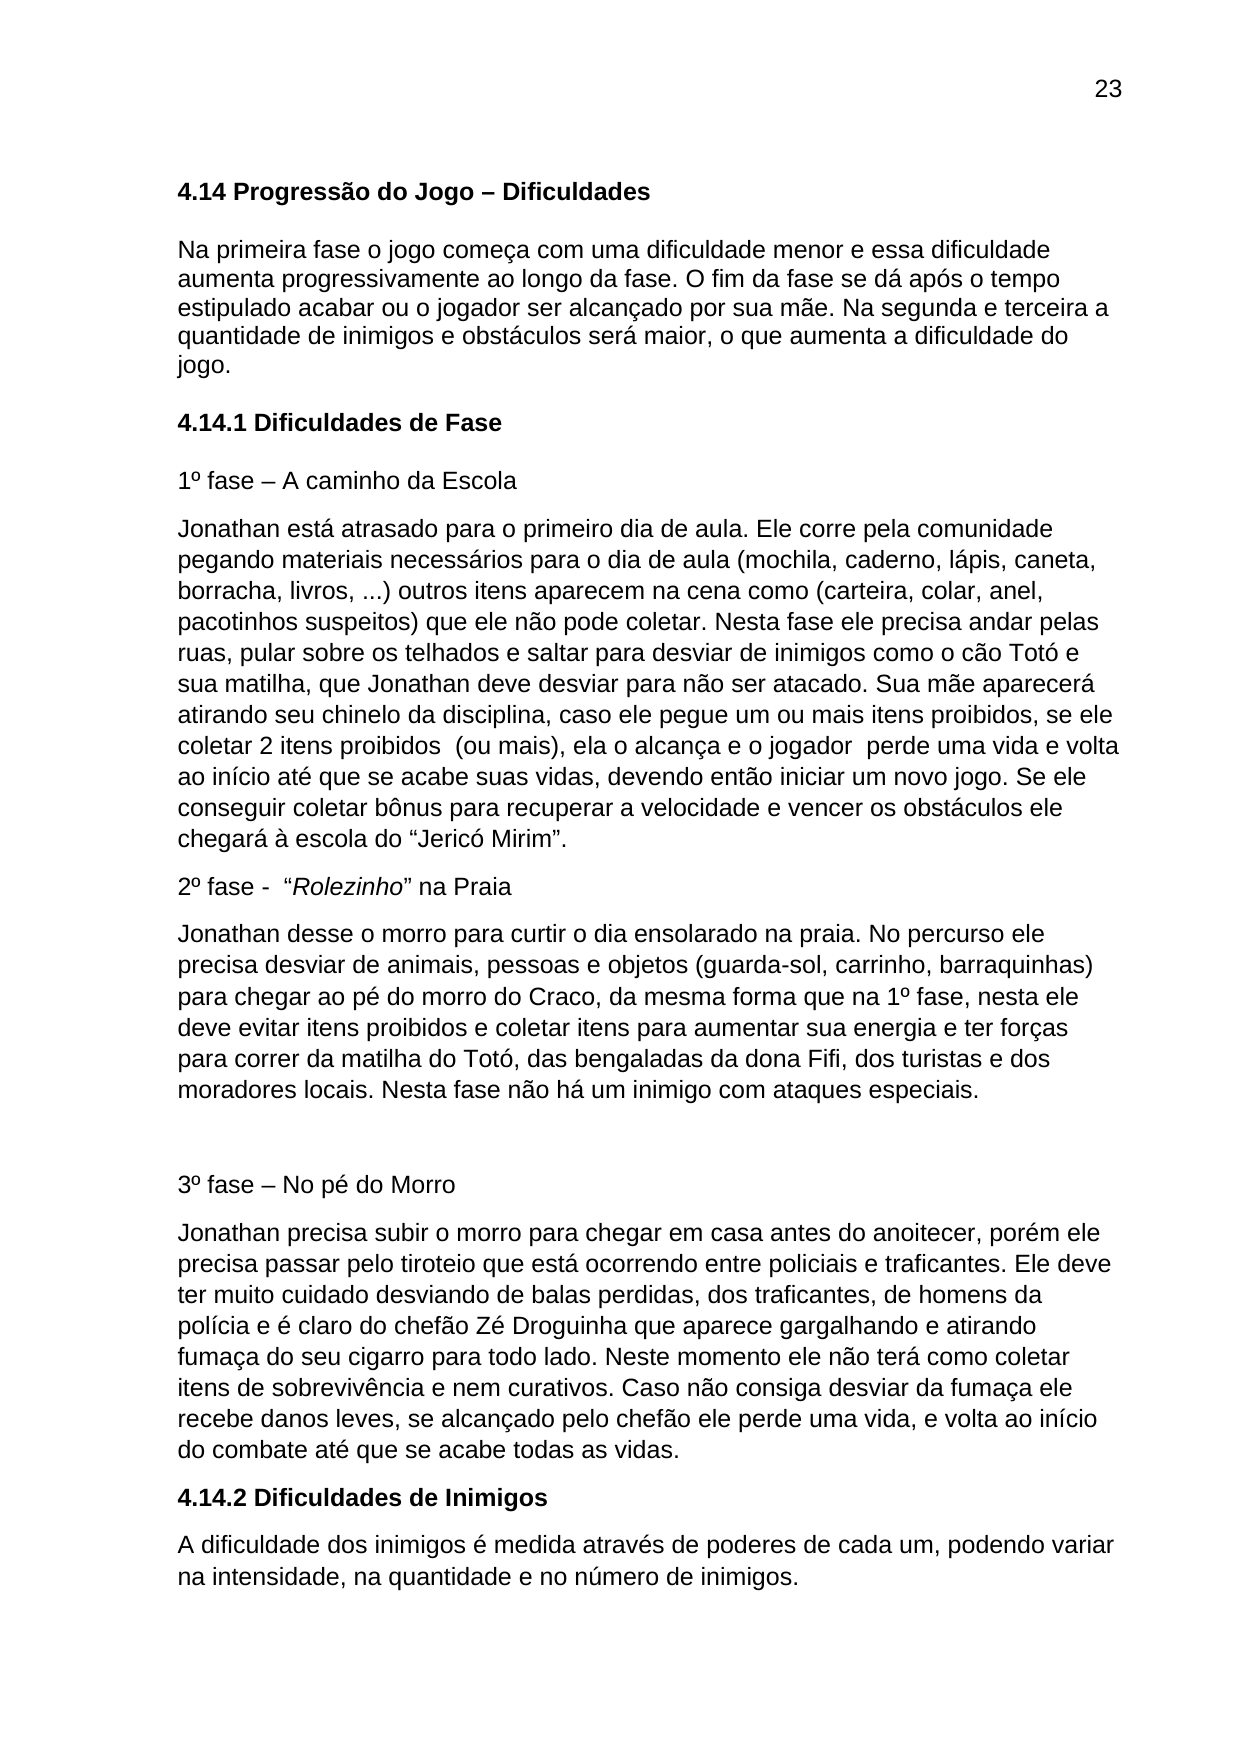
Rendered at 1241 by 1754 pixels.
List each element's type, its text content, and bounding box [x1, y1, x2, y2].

text 4.14.1 Dificuldades de Fase [177, 408, 1122, 437]
text Jonathan precisa subir o morro para chegar em casa antes do anoitecer, porém ele precisa passar pelo tiroteio que está ocorrendo entre policiais e traficantes. Ele deve ter muito cuidado desviando de balas perdidas, dos traficantes, de homens da polícia e é claro do chefão Zé Droguinha que aparece gargalhando e atirando fumaça do seu cigarro para todo lado. Neste momento ele não terá como coletar itens de sobrevivência e nem curativos. Caso não consiga desviar da fumaça ele recebe danos leves, se alcançado pelo chefão ele perde uma vida, e volta ao início do combate até que se acabe todas as vidas. [177, 1218, 1122, 1464]
text Na primeira fase o jogo começa com uma dificuldade menor e essa dificuldade aumenta progressivamente ao longo da fase. O fim da fase se dá após o tempo estipulado acabar ou o jogador ser alcançado por sua mãe. Na segunda e terceira a quantidade de inimigos e obstáculos será maior, o que aumenta a dificuldade do jogo. [177, 235, 1122, 379]
text Jonathan desse o morro para curtir o dia ensolarado na praia. No percurso ele precisa desviar de animais, pessoas e objetos (guarda-sol, carrinho, barraquinhas) para chegar ao pé do morro do Craco, da mesma forma que na 1º fase, nesta ele deve evitar itens proibidos e coletar itens para aumentar sua energia e ter forças para correr da matilha do Totó, das bengaladas da dona Fifi, dos turistas e dos moradores locais. Nesta fase não há um inimigo com ataques especiais. [177, 919, 1122, 1103]
text Jonathan está atrasado para o primeiro dia de aula. Ele corre pela comunidade pegando materiais necessários para o dia de aula (mochila, caderno, lápis, caneta, borracha, livros, ...) outros itens aparecem na cena como (carteira, colar, anel, pacotinhos suspeitos) que ele não pode coletar. Nesta fase ele precisa andar pelas ruas, pular sobre os telhados e saltar para desviar de inimigos como o cão Totó e sua matilha, que Jonathan deve desviar para não ser atacado. Sua mãe aparecerá atirando seu chinelo da disciplina, caso ele pegue um ou mais itens proibidos, se ele coletar 2 itens proibidos (ou mais), ela o alcança e o jogador perde uma vida e volta ao início até que se acabe suas vidas, devendo então iniciar um novo jogo. Se ele conseguir coletar bônus para recuperar a velocidade e vencer os obstáculos ele chegará à escola do “Jericó Mirim”. [177, 514, 1122, 853]
text 1º fase – A caminho da Escola [177, 466, 1122, 495]
text A dificuldade dos inimigos é medida através de poderes de cada um, podendo variar na intensidade, na quantidade e no número de inimigos. [177, 1531, 1122, 1590]
text 2º fase - “Rolezinho” na Praia [177, 872, 1122, 901]
text 3º fase – No pé do Morro [177, 1170, 1122, 1199]
text 4.14 Progressão do Jogo – Dificuldades [177, 177, 1122, 206]
text 4.14.2 Dificuldades de Inimigos [177, 1483, 1122, 1512]
